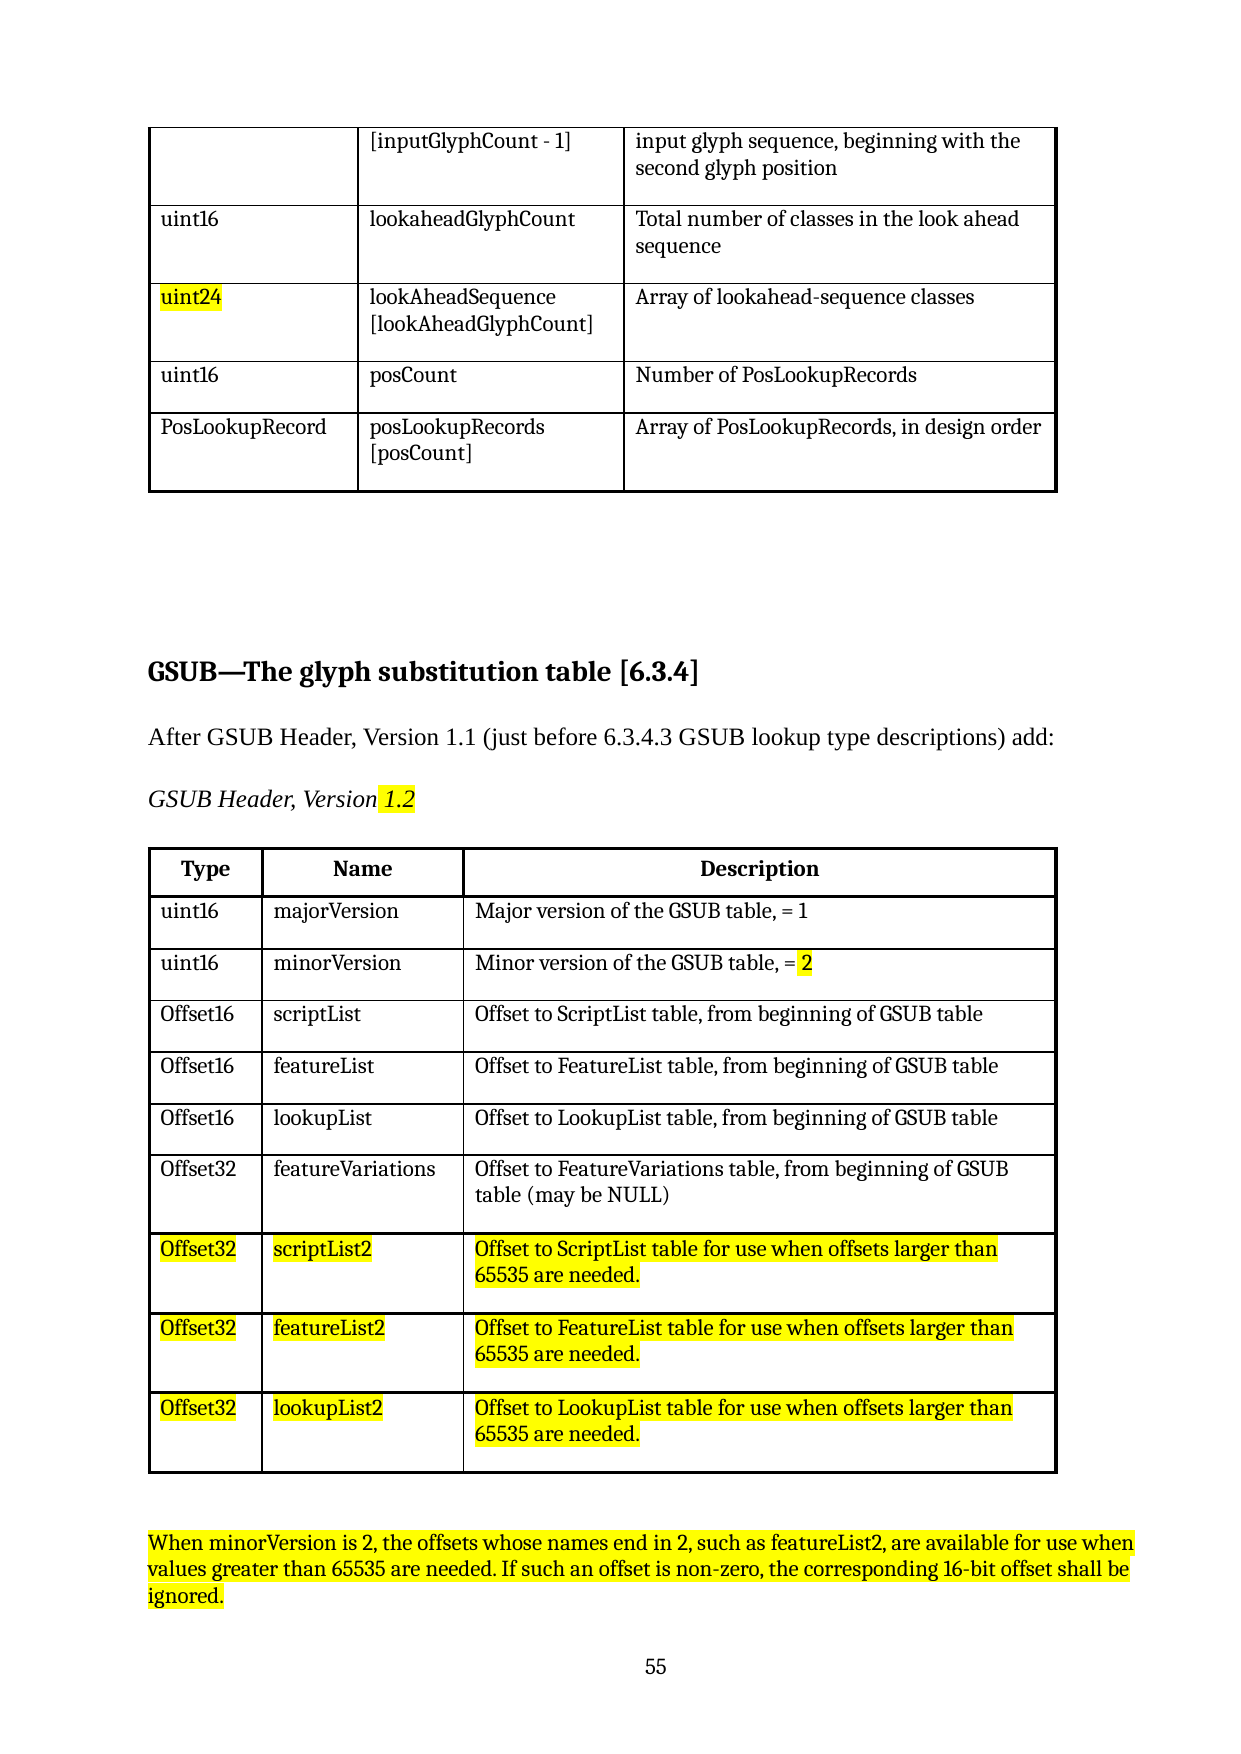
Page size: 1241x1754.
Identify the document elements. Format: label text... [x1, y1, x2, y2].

table_cell uint16 [151, 206, 357, 283]
table_cell Offset to ScriptList table for use when offsets larger than 65535 are needed. [464, 1235, 1054, 1312]
table_cell Offset32 [151, 1235, 261, 1312]
table_cell Total number of classes in the look ahead sequence [625, 206, 1054, 283]
table_cell Offset to LookupList table for use when offsets larger than 65535 are needed. [464, 1394, 1054, 1471]
table_cell Offset32 [151, 1156, 261, 1232]
table_cell uint16 [151, 898, 261, 948]
table_cell lookupList2 [263, 1394, 463, 1471]
table_cell Offset to FeatureVariations table, from beginning of GSUB table (may be NULL) [464, 1156, 1054, 1232]
table_cell PosLookupRecord [151, 414, 357, 490]
table_cell majorVersion [263, 898, 463, 948]
table_cell scriptList [263, 1001, 463, 1051]
table_cell Offset32 [151, 1315, 261, 1391]
table_cell lookaheadGlyphCount [359, 206, 623, 283]
table_cell posCount [359, 362, 623, 412]
table_cell Offset to LookupList table, from beginning of GSUB table [464, 1105, 1054, 1154]
table_cell Array of PosLookupRecords, in design order [625, 414, 1054, 490]
table_cell [151, 128, 357, 205]
table_cell Offset to FeatureList table for use when offsets larger than 65535 are needed. [464, 1315, 1054, 1391]
table_cell uint16 [151, 950, 261, 1000]
table_cell input glyph sequence, beginning with the second glyph position [625, 128, 1054, 205]
text When minorVersion is 2, the offsets whose names end in 2, such as featureList2, are available for use when values greater than 65535 are needed. If such an offset is non-zero, the corresponding 16-bit offset shall be ignored. [148, 1530, 1163, 1609]
text GSUB Header, Version 1.2 [148, 784, 1163, 813]
table_cell featureList [263, 1053, 463, 1103]
table_cell Offset16 [151, 1105, 261, 1154]
table_cell lookAheadSequence [lookAheadGlyphCount] [359, 284, 623, 361]
table_cell scriptList2 [263, 1235, 463, 1312]
table_cell Array of lookahead-sequence classes [625, 284, 1054, 361]
table_cell minorVersion [263, 950, 463, 1000]
table_cell uint24 [151, 284, 357, 361]
table_cell lookupList [263, 1105, 463, 1154]
table_cell Minor version of the GSUB table, = 2 [464, 950, 1054, 1000]
subtitle GSUB—The glyph substitution table [6.3.4] [148, 655, 1163, 688]
text After GSUB Header, Version 1.1 (just before 6.3.4.3 GSUB lookup type descriptions) add: [148, 722, 1163, 751]
table_cell Offset16 [151, 1053, 261, 1103]
table_cell Major version of the GSUB table, = 1 [464, 898, 1054, 948]
table_cell featureList2 [263, 1315, 463, 1391]
table_header Type [151, 850, 261, 895]
table_header Description [465, 850, 1054, 895]
table_cell uint16 [151, 362, 357, 412]
table_cell [inputGlyphCount - 1] [359, 128, 623, 205]
table_cell Offset to FeatureList table, from beginning of GSUB table [464, 1053, 1054, 1103]
table_cell Offset32 [151, 1394, 261, 1471]
table_header Name [264, 850, 462, 895]
table_cell Number of PosLookupRecords [625, 362, 1054, 412]
table_cell Offset to ScriptList table, from beginning of GSUB table [464, 1001, 1054, 1051]
table_cell featureVariations [263, 1156, 463, 1232]
table_cell Offset16 [151, 1001, 261, 1051]
table_cell posLookupRecords [posCount] [359, 414, 623, 490]
